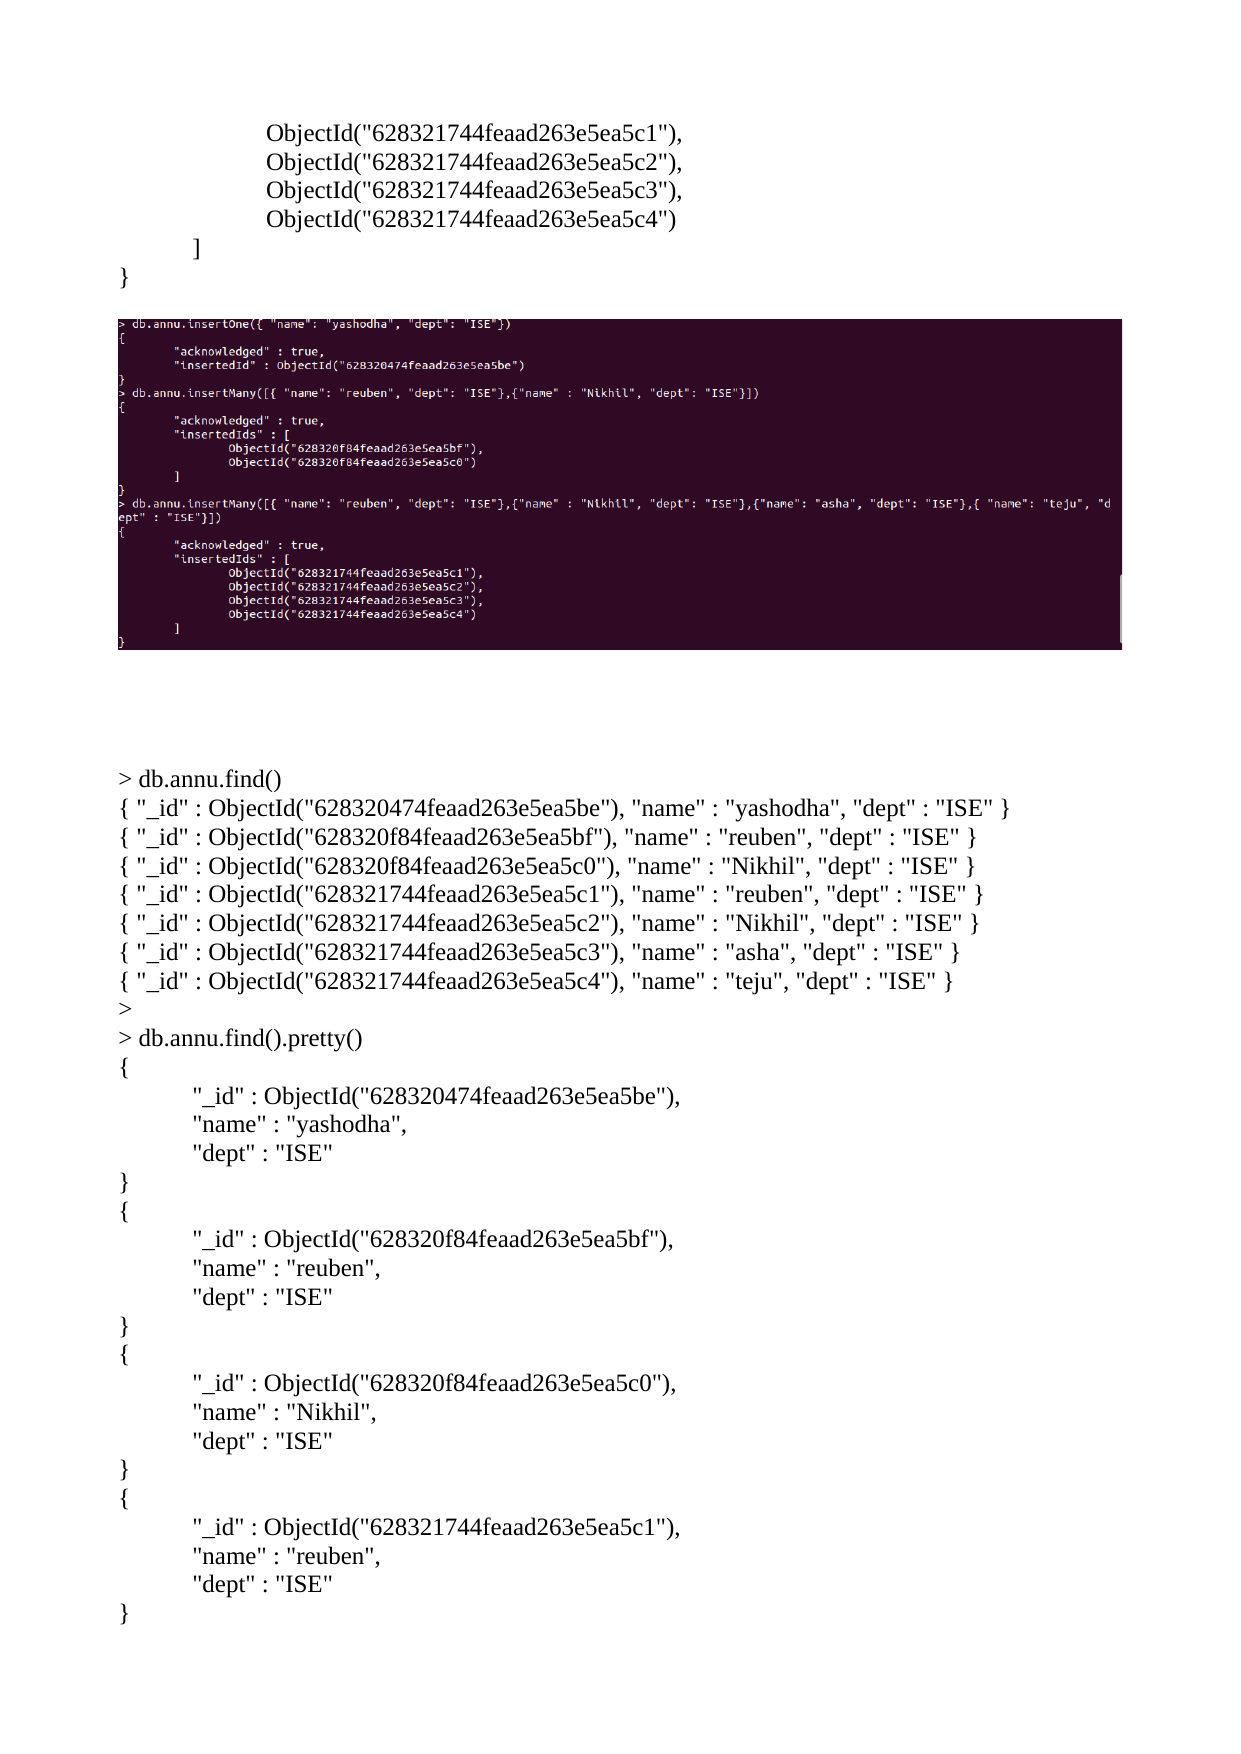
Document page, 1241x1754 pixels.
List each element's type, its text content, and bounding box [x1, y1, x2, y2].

text > db.annu.find().pretty() [118, 1023, 1122, 1052]
text { "_id" : ObjectId("628320f84feaad263e5ea5bf"), "name" : "reuben", "dept" : "ISE" } [118, 822, 1122, 851]
text { "_id" : ObjectId("628321744feaad263e5ea5c4"), "name" : "teju", "dept" : "ISE" } [118, 966, 1122, 994]
text "name" : "reuben", [118, 1541, 1122, 1569]
text { "_id" : ObjectId("628320474feaad263e5ea5be"), "name" : "yashodha", "dept" : "ISE" } [118, 793, 1122, 822]
text "dept" : "ISE" [118, 1426, 1122, 1454]
text > db.annu.find() [118, 764, 1122, 793]
text } [118, 1454, 1122, 1483]
text { "_id" : ObjectId("628321744feaad263e5ea5c3"), "name" : "asha", "dept" : "ISE" } [118, 937, 1122, 966]
text "name" : "Nikhil", [118, 1397, 1122, 1426]
text "name" : "reuben", [118, 1253, 1122, 1282]
text } [118, 262, 1122, 291]
text } [118, 1311, 1122, 1339]
text ObjectId("628321744feaad263e5ea5c4") [118, 204, 1122, 233]
text { "_id" : ObjectId("628321744feaad263e5ea5c2"), "name" : "Nikhil", "dept" : "ISE" } [118, 908, 1122, 937]
text ObjectId("628321744feaad263e5ea5c3"), [118, 176, 1122, 204]
text { [118, 1052, 1122, 1081]
text > [118, 994, 1122, 1023]
text } [118, 1167, 1122, 1196]
text "_id" : ObjectId("628320f84feaad263e5ea5c0"), [118, 1368, 1122, 1397]
text { [118, 1196, 1122, 1224]
text "dept" : "ISE" [118, 1569, 1122, 1598]
text } [118, 1598, 1122, 1627]
text { "_id" : ObjectId("628320f84feaad263e5ea5c0"), "name" : "Nikhil", "dept" : "ISE" } [118, 851, 1122, 879]
text ObjectId("628321744feaad263e5ea5c1"), [118, 118, 1122, 147]
text { [118, 1339, 1122, 1368]
text "dept" : "ISE" [118, 1138, 1122, 1167]
text "_id" : ObjectId("628320474feaad263e5ea5be"), [118, 1081, 1122, 1109]
text "name" : "yashodha", [118, 1109, 1122, 1138]
text ] [118, 233, 1122, 262]
text "dept" : "ISE" [118, 1282, 1122, 1311]
text { "_id" : ObjectId("628321744feaad263e5ea5c1"), "name" : "reuben", "dept" : "ISE" } [118, 879, 1122, 908]
text "_id" : ObjectId("628320f84feaad263e5ea5bf"), [118, 1224, 1122, 1253]
text "_id" : ObjectId("628321744feaad263e5ea5c1"), [118, 1512, 1122, 1541]
text { [118, 1483, 1122, 1512]
text ObjectId("628321744feaad263e5ea5c2"), [118, 147, 1122, 176]
